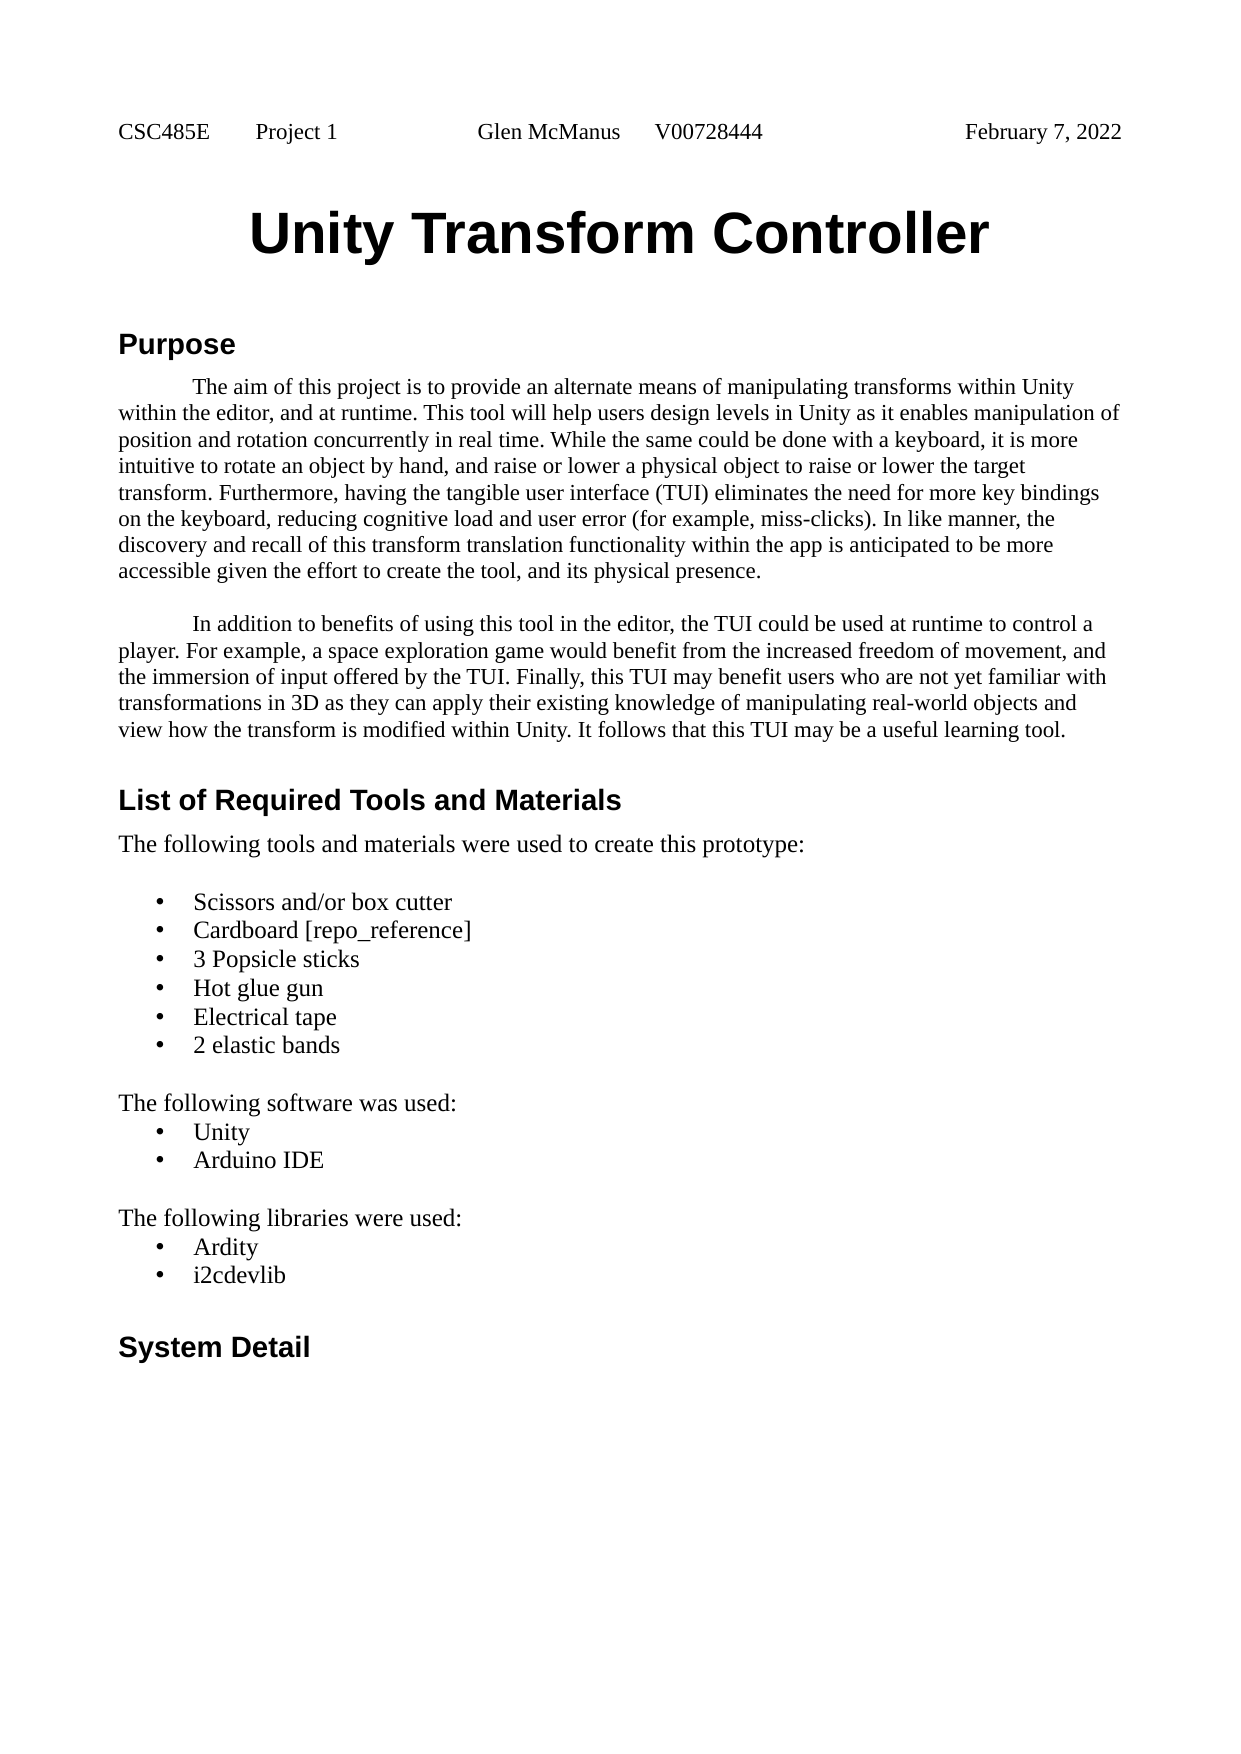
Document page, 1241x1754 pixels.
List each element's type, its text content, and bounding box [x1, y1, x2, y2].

list Arduino IDE [156, 1146, 1122, 1174]
subtitle List of Required Tools and Materials [118, 783, 1122, 817]
text The following tools and materials were used to create this prototype: [118, 829, 1122, 858]
subtitle System Detail [118, 1330, 1122, 1364]
text The following libraries were used: [118, 1203, 1122, 1232]
list Scissors and/or box cutter [156, 887, 1122, 916]
list Cardboard [repo_reference] [156, 916, 1122, 944]
text The following software was used: [118, 1088, 1122, 1117]
text The aim of this project is to provide an alternate means of manipulating transforms within Unity within the editor, and at runtime. This tool will help users design levels in Unity as it enables manipulation of position and rotation concurrently in real time. While the same could be done with a keyboard, it is more intuitive to rotate an object by hand, and raise or lower a physical object to raise or lower the target transform. Furthermore, having the tangible user interface (TUI) eliminates the need for more key bindings on the keyboard, reducing cognitive load and user error (for example, miss-clicks). In like manner, the discovery and recall of this transform translation functionality within the app is anticipated to be more accessible given the effort to create the tool, and its physical presence. [118, 373, 1122, 584]
list i2cdevlib [156, 1261, 1122, 1289]
title Unity Transform Controller [118, 199, 1122, 266]
text In addition to benefits of using this tool in the editor, the TUI could be used at runtime to control a player. For example, a space exploration game would benefit from the increased freedom of movement, and the immersion of input offered by the TUI. Finally, this TUI may benefit users who are not yet familiar with transformations in 3D as they can apply their existing knowledge of manipulating real-world objects and view how the transform is modified within Unity. It follows that this TUI may be a useful learning tool. [118, 610, 1122, 742]
list Unity [156, 1117, 1122, 1146]
list 3 Popsicle sticks [156, 944, 1122, 973]
subtitle Purpose [118, 293, 1122, 361]
list Ardity [156, 1232, 1122, 1261]
list Electrical tape [156, 1002, 1122, 1031]
list Hot glue gun [156, 973, 1122, 1002]
list 2 elastic bands [156, 1031, 1122, 1059]
